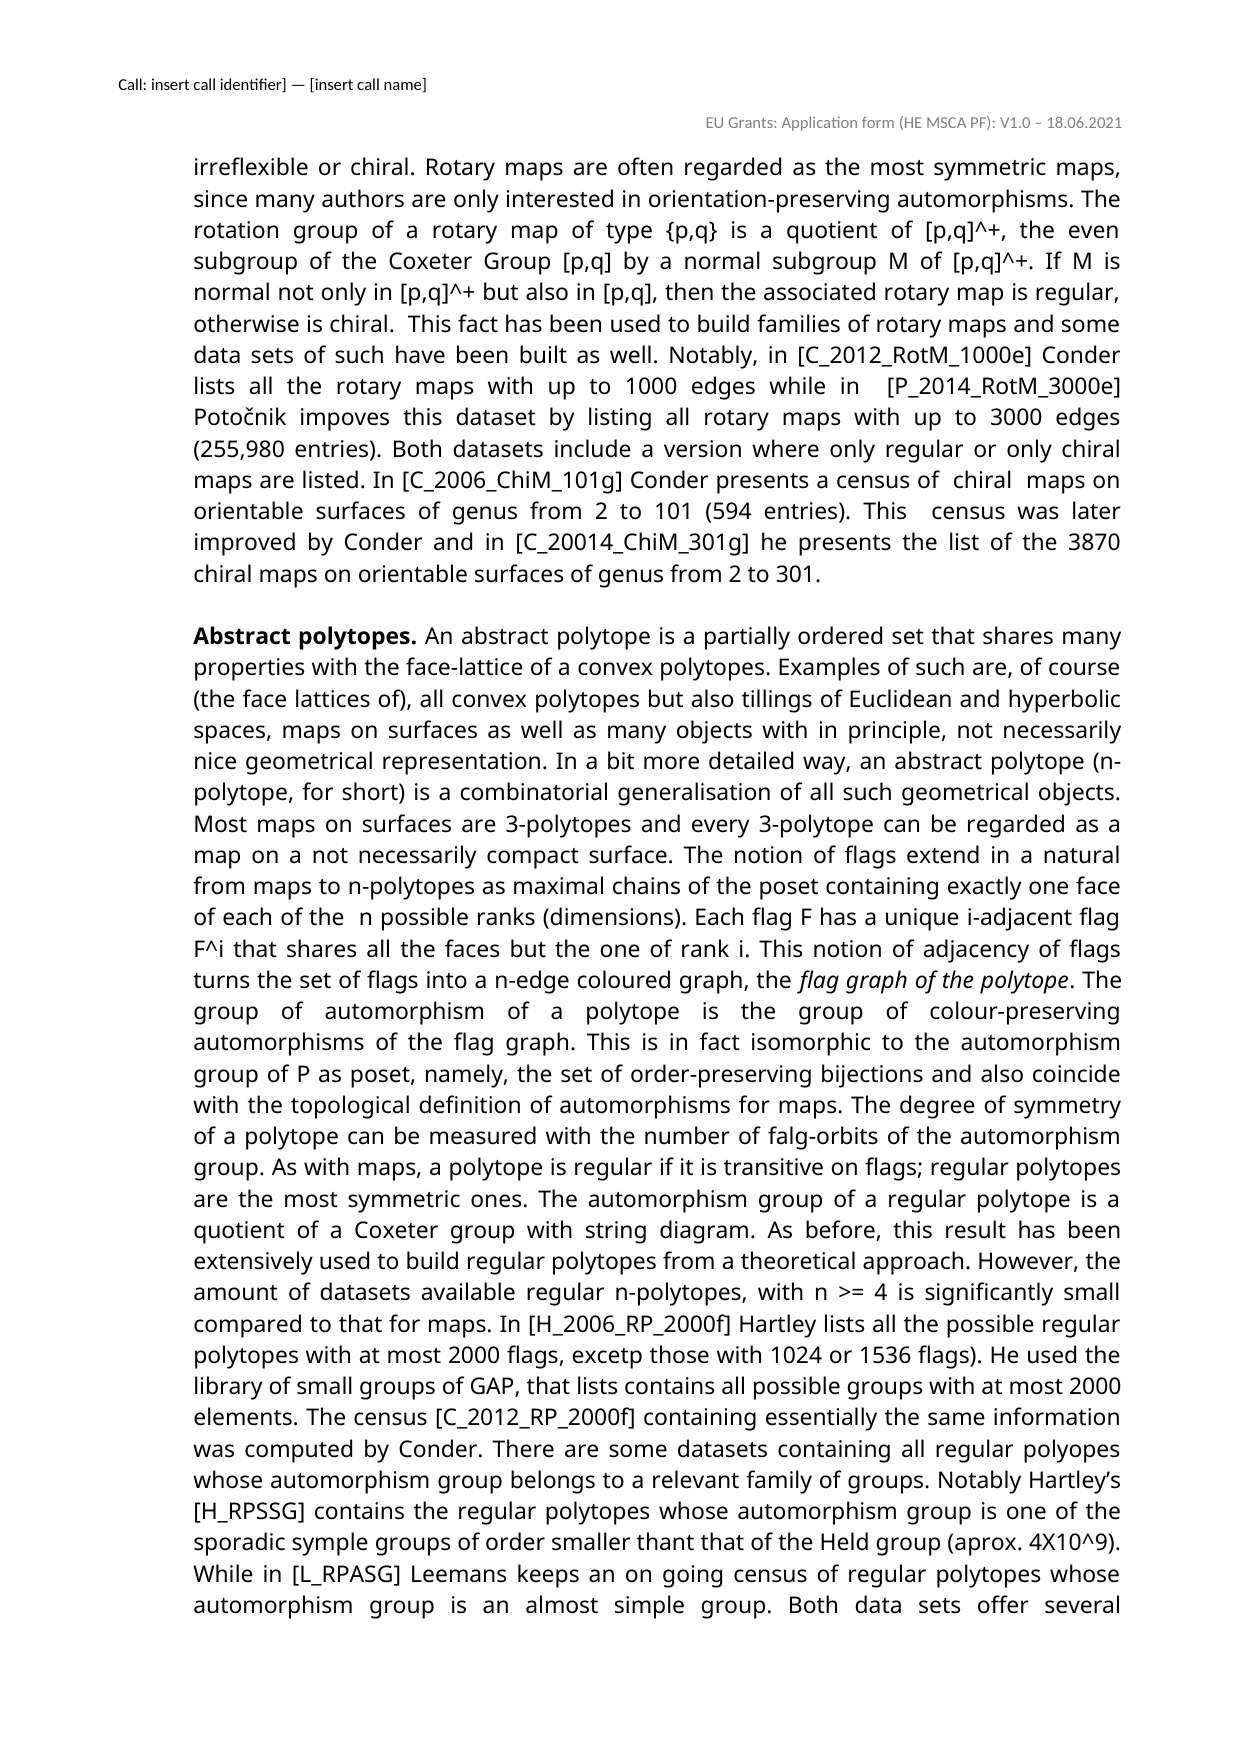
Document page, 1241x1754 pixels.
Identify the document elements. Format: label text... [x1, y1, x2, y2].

list Abstract polytopes. An abstract polytope is a partially ordered set that shares many properties with the face-lattice of a convex polytopes. Examples of such are, of course (the face lattices of), all convex polytopes but also tillings of Euclidean and hyperbolic spaces, maps on surfaces as well as many objects with in principle, not necessarily nice geometrical representation. In a bit more detailed way, an abstract polytope (n-polytope, for short) is a combinatorial generalisation of all such geometrical objects. Most maps on surfaces are 3-polytopes and every 3-polytope can be regarded as a map on a not necessarily compact surface. The notion of flags extend in a natural from maps to n-polytopes as maximal chains of the poset containing exactly one face of each of the n possible ranks (dimensions). Each flag F has a unique i-adjacent flag F^i that shares all the faces but the one of rank i. This notion of adjacency of flags turns the set of flags into a n-edge coloured graph, the flag graph of the polytope. The group of automorphism of a polytope is the group of colour-preserving automorphisms of the flag graph. This is in fact isomorphic to the automorphism group of P as poset, namely, the set of order-preserving bijections and also coincide with the topological definition of automorphisms for maps. The degree of symmetry of a polytope can be measured with the number of falg-orbits of the automorphism group. As with maps, a polytope is regular if it is transitive on flags; regular polytopes are the most symmetric ones. The automorphism group of a regular polytope is a quotient of a Coxeter group with string diagram. As before, this result has been extensively used to build regular polytopes from a theoretical approach. However, the amount of datasets available regular n-polytopes, with n >= 4 is significantly small compared to that for maps. In [H_2006_RP_2000f] Hartley lists all the possible regular polytopes with at most 2000 flags, excetp those with 1024 or 1536 flags). He used the library of small groups of GAP, that lists contains all possible groups with at most 2000 elements. The census [C_2012_RP_2000f] containing essentially the same information was computed by Conder. There are some datasets containing all regular polyopes whose automorphism group belongs to a relevant family of groups. Notably Hartley’s [H_RPSSG] contains the regular polytopes whose automorphism group is one of the sporadic symple groups of order smaller thant that of the Held group (aprox. 4X10^9). While in [L_RPASG] Leemans keeps an on going census of regular polytopes whose automorphism group is an almost simple group. Both data sets offer several [193, 620, 1122, 1620]
list irreflexible or chiral. Rotary maps are often regarded as the most symmetric maps, since many authors are only interested in orientation-preserving automorphisms. The rotation group of a rotary map of type {p,q} is a quotient of [p,q]^+, the even subgroup of the Coxeter Group [p,q] by a normal subgroup M of [p,q]^+. If M is normal not only in [p,q]^+ but also in [p,q], then the associated rotary map is regular, otherwise is chiral. This fact has been used to build families of rotary maps and some data sets of such have been built as well. Notably, in [C_2012_RotM_1000e] Conder lists all the rotary maps with up to 1000 edges while in [P_2014_RotM_3000e] Potočnik impoves this dataset by listing all rotary maps with up to 3000 edges (255,980 entries). Both datasets include a version where only regular or only chiral maps are listed. In [C_2006_ChiM_101g] Conder presents a census of chiral maps on orientable surfaces of genus from 2 to 101 (594 entries). This census was later improved by Conder and in [C_20014_ChiM_301g] he presents the list of the 3870 chiral maps on orientable surfaces of genus from 2 to 301. [193, 151, 1122, 589]
